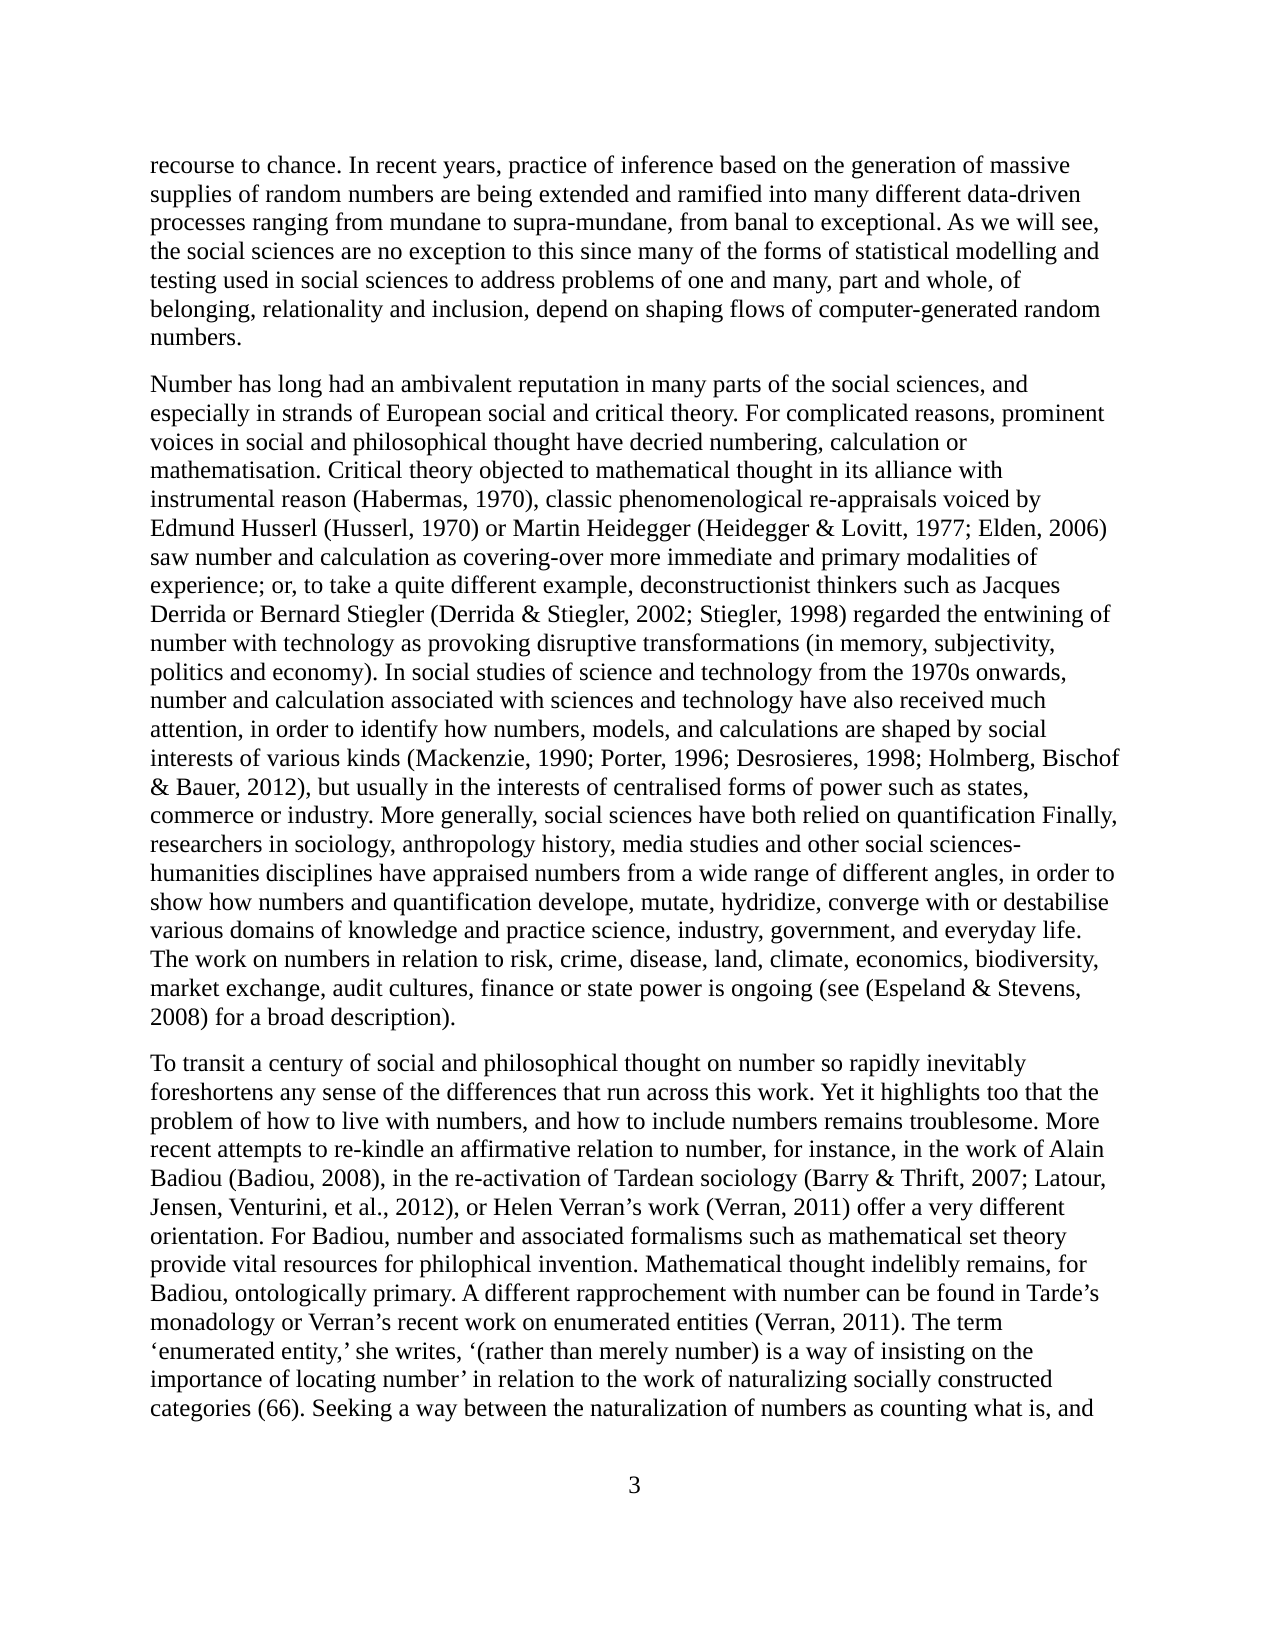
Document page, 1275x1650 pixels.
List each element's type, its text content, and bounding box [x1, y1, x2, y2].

text To transit a century of social and philosophical thought on number so rapidly inevitably foreshortens any sense of the differences that run across this work. Yet it highlights too that the problem of how to live with numbers, and how to include numbers remains troublesome. More recent attempts to re-kindle an affirmative relation to number, for instance, in the work of Alain Badiou (Badiou, 2008), in the re-activation of Tardean sociology (Barry & Thrift, 2007; Latour, Jensen, Venturini, et al., 2012), or Helen Verran’s work (Verran, 2011) offer a very different orientation. For Badiou, number and associated formalisms such as mathematical set theory provide vital resources for philophical invention. Mathematical thought indelibly remains, for Badiou, ontologically primary. A different rapprochement with number can be found in Tarde’s monadology or Verran’s recent work on enumerated entities (Verran, 2011). The term ‘enumerated entity,’ she writes, ‘(rather than merely number) is a way of insisting on the importance of locating number’ in relation to the work of naturalizing socially constructed categories (66). Seeking a way between the naturalization of numbers as counting what is, and [150, 1048, 1125, 1422]
text Number has long had an ambivalent reputation in many parts of the social sciences, and especially in strands of European social and critical theory. For complicated reasons, prominent voices in social and philosophical thought have decried numbering, calculation or mathematisation. Critical theory objected to mathematical thought in its alliance with instrumental reason (Habermas, 1970), classic phenomenological re-appraisals voiced by Edmund Husserl (Husserl, 1970) or Martin Heidegger (Heidegger & Lovitt, 1977; Elden, 2006) saw number and calculation as covering-over more immediate and primary modalities of experience; or, to take a quite different example, deconstructionist thinkers such as Jacques Derrida or Bernard Stiegler (Derrida & Stiegler, 2002; Stiegler, 1998) regarded the entwining of number with technology as provoking disruptive transformations (in memory, subjectivity, politics and economy). In social studies of science and technology from the 1970s onwards, number and calculation associated with sciences and technology have also received much attention, in order to identify how numbers, models, and calculations are shaped by social interests of various kinds (Mackenzie, 1990; Porter, 1996; Desrosieres, 1998; Holmberg, Bischof & Bauer, 2012), but usually in the interests of centralised forms of power such as states, commerce or industry. More generally, social sciences have both relied on quantification Finally, researchers in sociology, anthropology history, media studies and other social sciences-humanities disciplines have appraised numbers from a wide range of different angles, in order to show how numbers and quantification develope, mutate, hydridize, converge with or destabilise various domains of knowledge and practice science, industry, government, and everyday life. The work on numbers in relation to risk, crime, disease, land, climate, economics, biodiversity, market exchange, audit cultures, finance or state power is ongoing (see (Espeland & Stevens, 2008) for a broad description). [150, 369, 1125, 1030]
text recourse to chance. In recent years, practice of inference based on the generation of massive supplies of random numbers are being extended and ramified into many different data-driven processes ranging from mundane to supra-mundane, from banal to exceptional. As we will see, the social sciences are no exception to this since many of the forms of statistical modelling and testing used in social sciences to address problems of one and many, part and whole, of belonging, relationality and inclusion, depend on shaping flows of computer-generated random numbers. [150, 150, 1125, 351]
